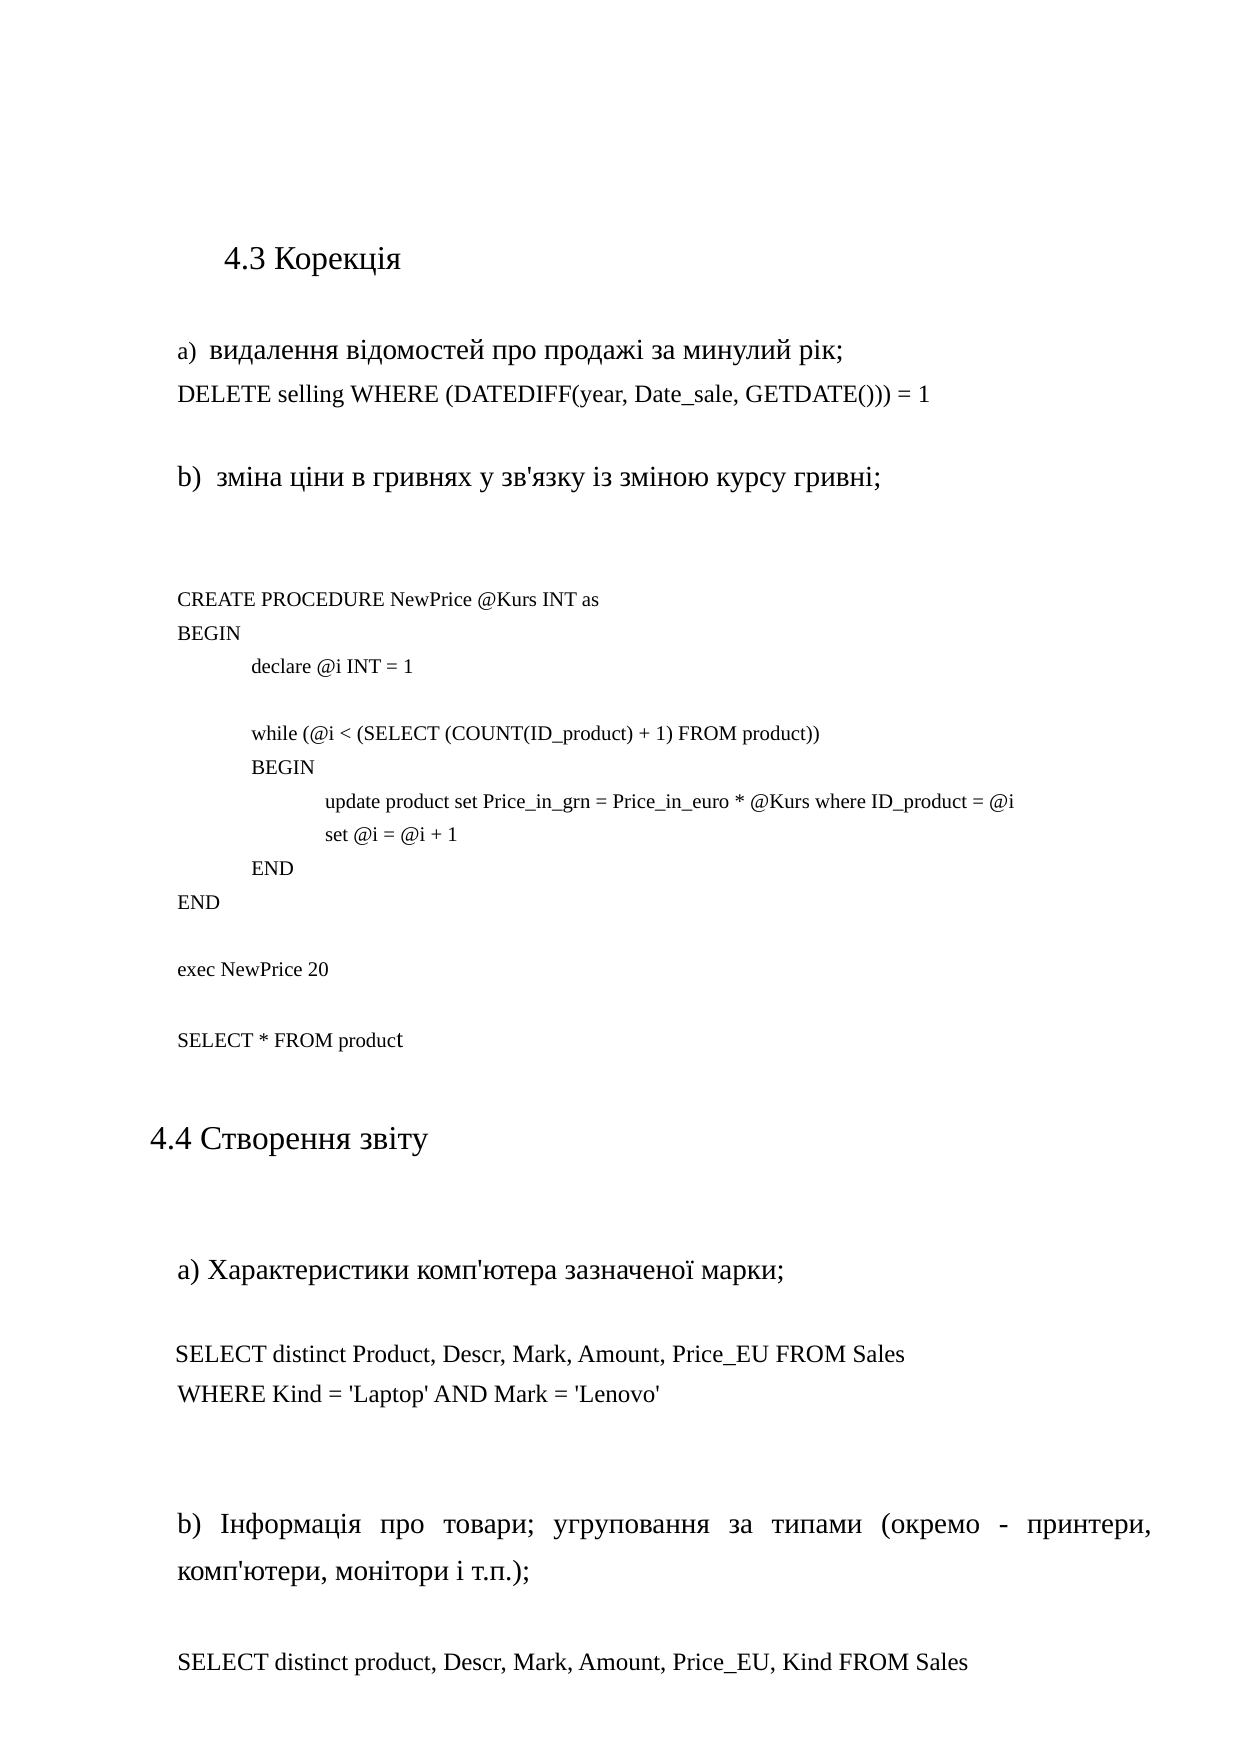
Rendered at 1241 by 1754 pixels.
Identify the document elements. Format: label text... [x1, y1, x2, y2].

text 4.4 Створення звіту [150, 1118, 1152, 1156]
text BEGIN [177, 755, 1152, 779]
text 4.3 Корекція [150, 238, 1152, 277]
text CREATE PROCEDURE NewPrice @Kurs INT as [177, 587, 1152, 611]
text WHERE Kind = 'Laptop' AND Mark = 'Lenovo' [177, 1379, 1152, 1408]
text update product set Price_in_grn = Price_in_euro * @Kurs where ID_product = @i [177, 789, 1152, 813]
text SELECT * FROM product [177, 1024, 1152, 1053]
text SELECT distinct product, Descr, Mark, Amount, Price_EU, Kind FROM Sales [177, 1647, 1152, 1676]
text END [177, 856, 1152, 880]
text а) видалення відомостей про продажі за минулий рік; [177, 332, 1152, 366]
text DELETE selling WHERE (DATEDIFF(year, Date_sale, GETDATE())) = 1 [177, 379, 1152, 408]
text declare @i INT = 1 [177, 654, 1152, 678]
text exec NewPrice 20 [177, 957, 1152, 981]
text BEGIN [177, 620, 1152, 644]
text while (@i < (SELECT (COUNT(ID_product) + 1) FROM product)) [177, 721, 1152, 745]
text END [177, 889, 1152, 914]
text a) Характеристики комп'ютера зазначеної марки; [177, 1252, 1152, 1286]
text SELECT distinct Product, Descr, Mark, Amount, Price_EU FROM Sales [150, 1339, 1152, 1368]
text b) зміна ціни в гривнях у зв'язку із зміною курсу гривні; [177, 459, 1152, 493]
text b) Інформація про товари; угруповання за типами (окремо - принтери, комп'ютери, монітори і т.п.); [177, 1507, 1152, 1587]
text set @i = @i + 1 [177, 822, 1152, 846]
